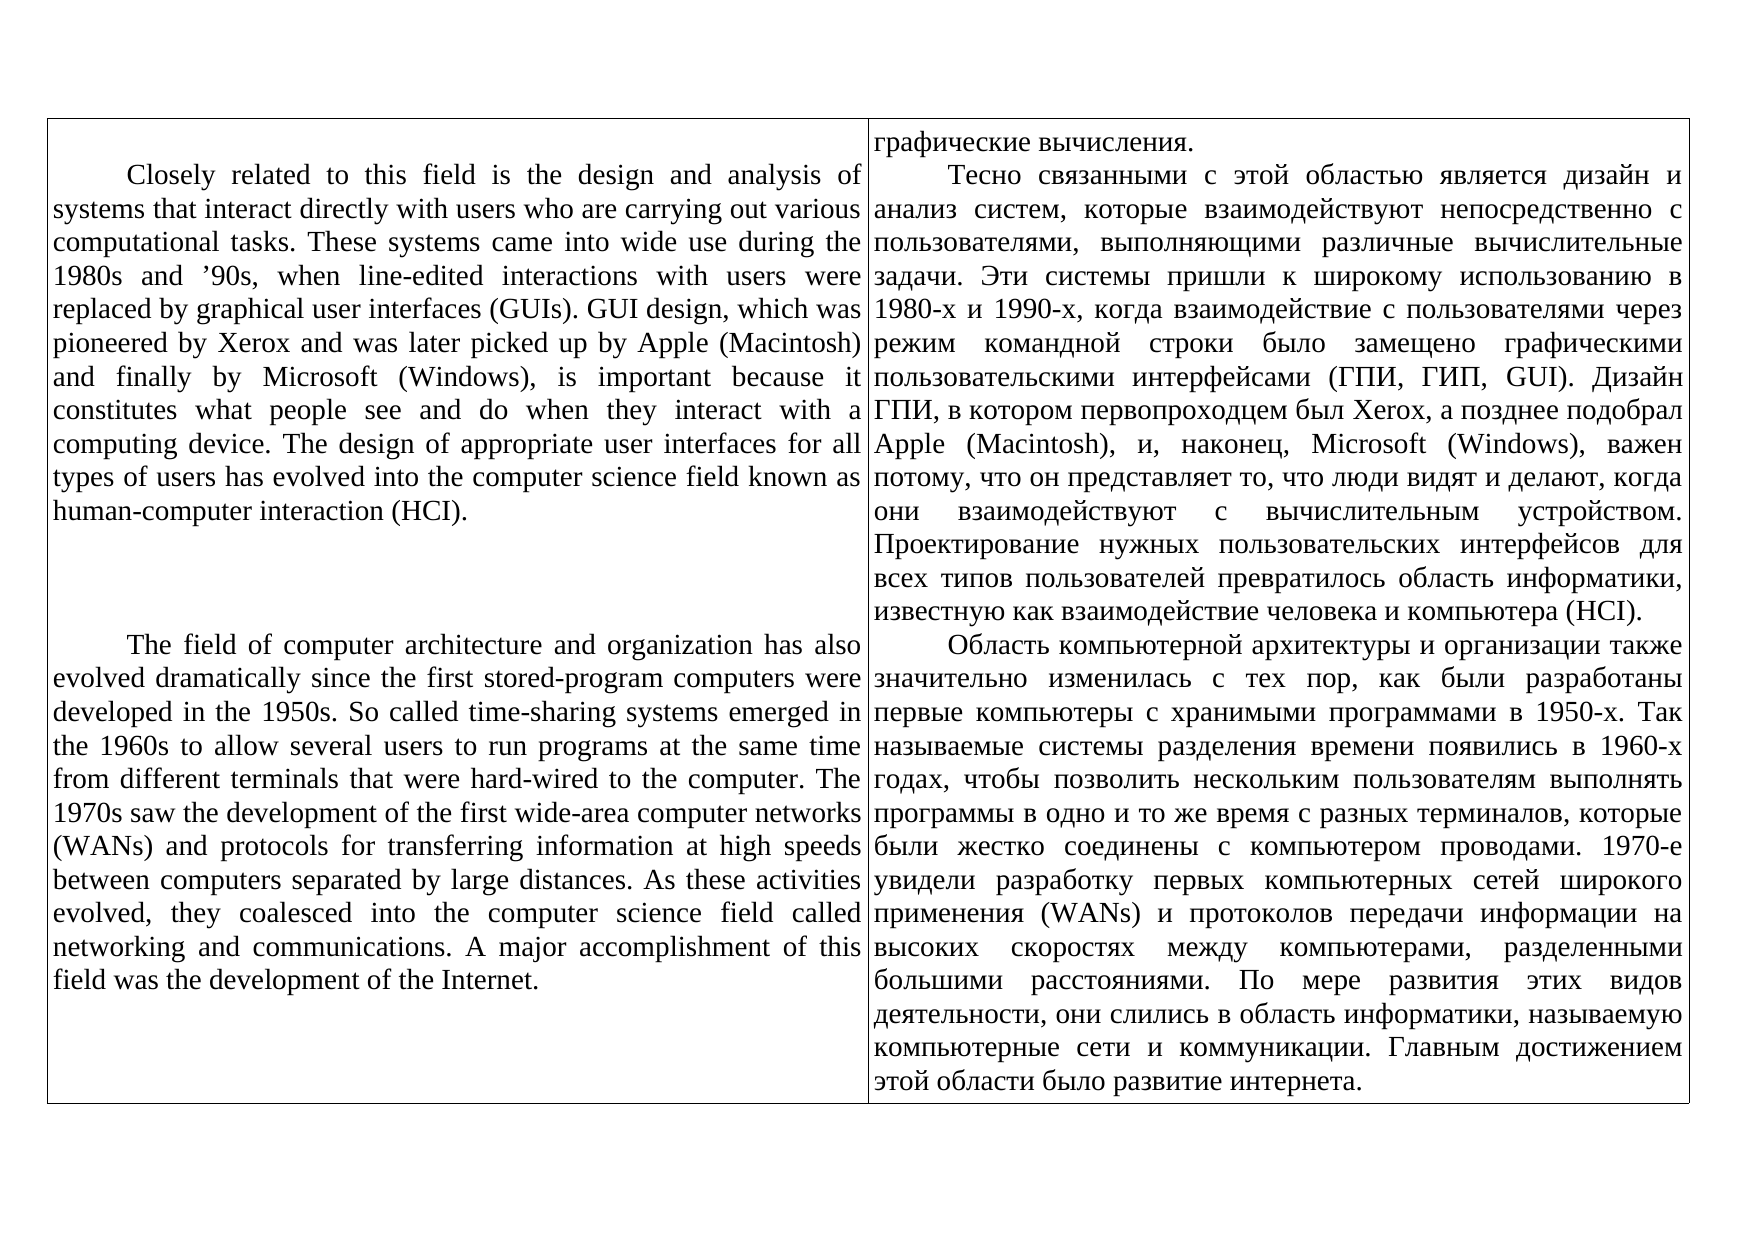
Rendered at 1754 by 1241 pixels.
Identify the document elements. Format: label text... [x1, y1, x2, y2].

table_header графические вычисления. Тесно связанными с этой областью является дизайн и анализ систем, которые взаимодействуют непосредственно с пользователями, выполняющими различные вычислительные задачи. Эти системы пришли к широкому использованию в 1980-х и 1990-х, когда взаимодействие с пользователями через режим командной строки было замещено графическими пользовательскими интерфейсами (ГПИ, ГИП, GUI). Дизайн ГПИ, в котором первопроходцем был Xerox, а позднее подобрал Apple (Macintosh), и, наконец, Microsoft (Windows), важен потому, что он представляет то, что люди видят и делают, когда они взаимодействуют с вычислительным устройством. Проектирование нужных пользовательских интерфейсов для всех типов пользователей превратилось область информатики, известную как взаимодействие человека и компьютера (HCI). Область компьютерной архитектуры и организации также значительно изменилась с тех пор, как были разработаны первые компьютеры с хранимыми программами в 1950-х. Так называемые системы разделения времени появились в 1960-х годах, чтобы позволить нескольким пользователям выполнять программы в одно и то же время с разных терминалов, которые были жестко соединены с компьютером проводами. 1970-е увидели разработку первых компьютерных сетей широкого применения (WANs) и протоколов передачи информации на высоких скоростях между компьютерами, разделенными большими расстояниями. По мере развития этих видов деятельности, они слились в область информатики, называемую компьютерные сети и коммуникации. Главным достижением этой области было развитие интернета. [869, 119, 1689, 1102]
table_header Closely related to this field is the design and analysis of systems that interact directly with users who are carrying out various computational tasks. These systems came into wide use during the 1980s and ’90s, when line-edited interactions with users were replaced by graphical user interfaces (GUIs). GUI design, which was pioneered by Xerox and was later picked up by Apple (Macintosh) and finally by Microsoft (Windows), is important because it constitutes what people see and do when they interact with a computing device. The design of appropriate user interfaces for all types of users has evolved into the computer science field known as human-computer interaction (HCI). The field of computer architecture and organization has also evolved dramatically since the first stored-program computers were developed in the 1950s. So called time-sharing systems emerged in the 1960s to allow several users to run programs at the same time from different terminals that were hard-wired to the computer. The 1970s saw the development of the first wide-area computer networks (WANs) and protocols for transferring information at high speeds between computers separated by large distances. As these activities evolved, they coalesced into the computer science field called networking and communications. A major accomplishment of this field was the development of the Internet. [48, 119, 868, 1102]
